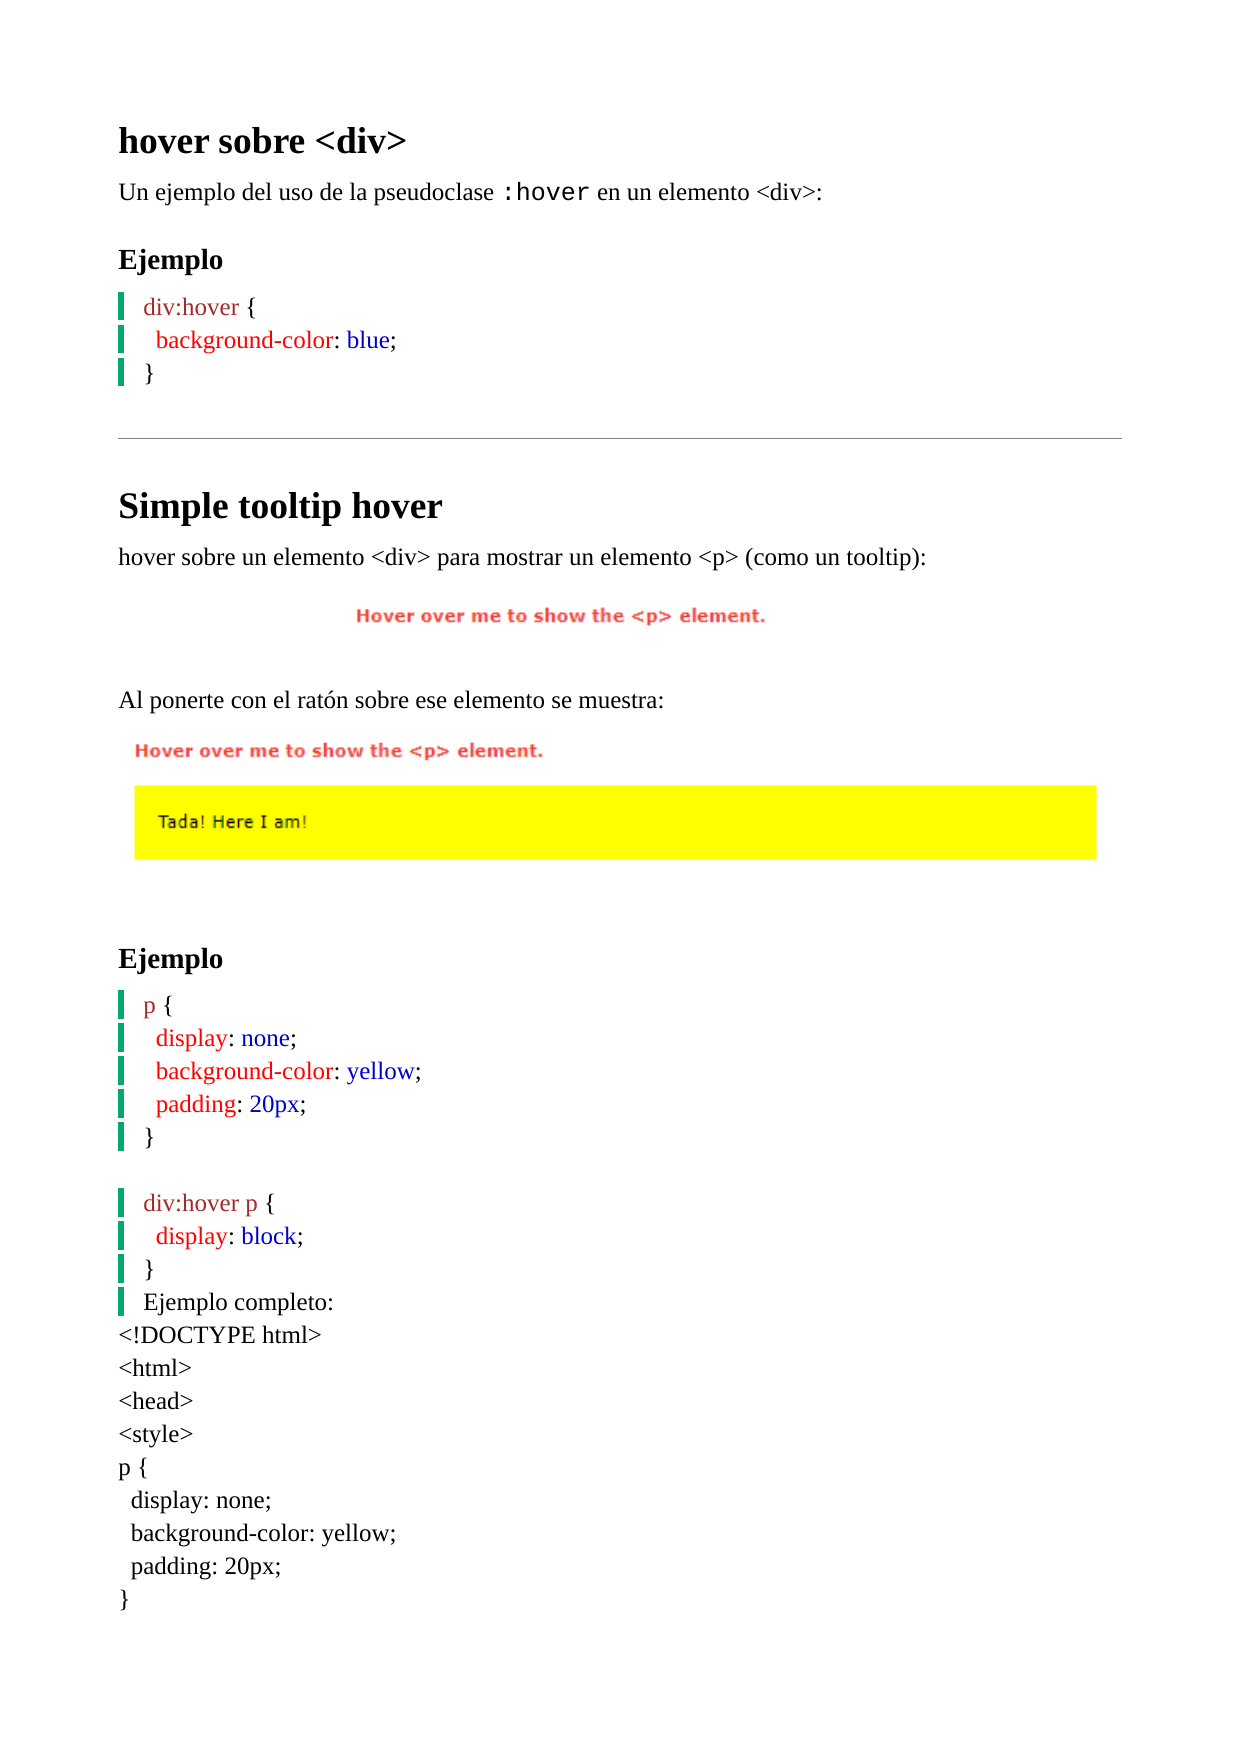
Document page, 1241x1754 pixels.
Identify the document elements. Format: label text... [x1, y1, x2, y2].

text <style> [118, 1419, 1122, 1448]
text } [118, 1584, 1122, 1613]
text display: none; [118, 1485, 1122, 1514]
text background-color: yellow; [118, 1518, 1122, 1547]
text p { [118, 1452, 1122, 1481]
text padding: 20px; [118, 1551, 1122, 1580]
text Ejemplo completo: [124, 1287, 1122, 1316]
picture [127, 732, 1114, 874]
text Un ejemplo del uso de la pseudoclase :hover en un elemento <div>: [118, 177, 1122, 208]
text p { display: none; background-color: yellow; padding: 20px; } div:hover p { display: block; } [118, 990, 1122, 1283]
text <head> [118, 1386, 1122, 1415]
subtitle Simple tooltip hover [118, 484, 1122, 527]
text Al ponerte con el ratón sobre ese elemento se muestra: [118, 685, 1122, 714]
subtitle hover sobre <div> [118, 118, 1122, 161]
picture [353, 600, 778, 640]
subtitle Ejemplo [118, 941, 1122, 974]
text <!DOCTYPE html> [118, 1320, 1122, 1349]
text div:hover { background-color: blue; } [118, 292, 1122, 386]
text <html> [118, 1353, 1122, 1382]
text hover sobre un elemento <div> para mostrar un elemento <p> (como un tooltip): [118, 542, 1122, 571]
subtitle Ejemplo [118, 242, 1122, 276]
